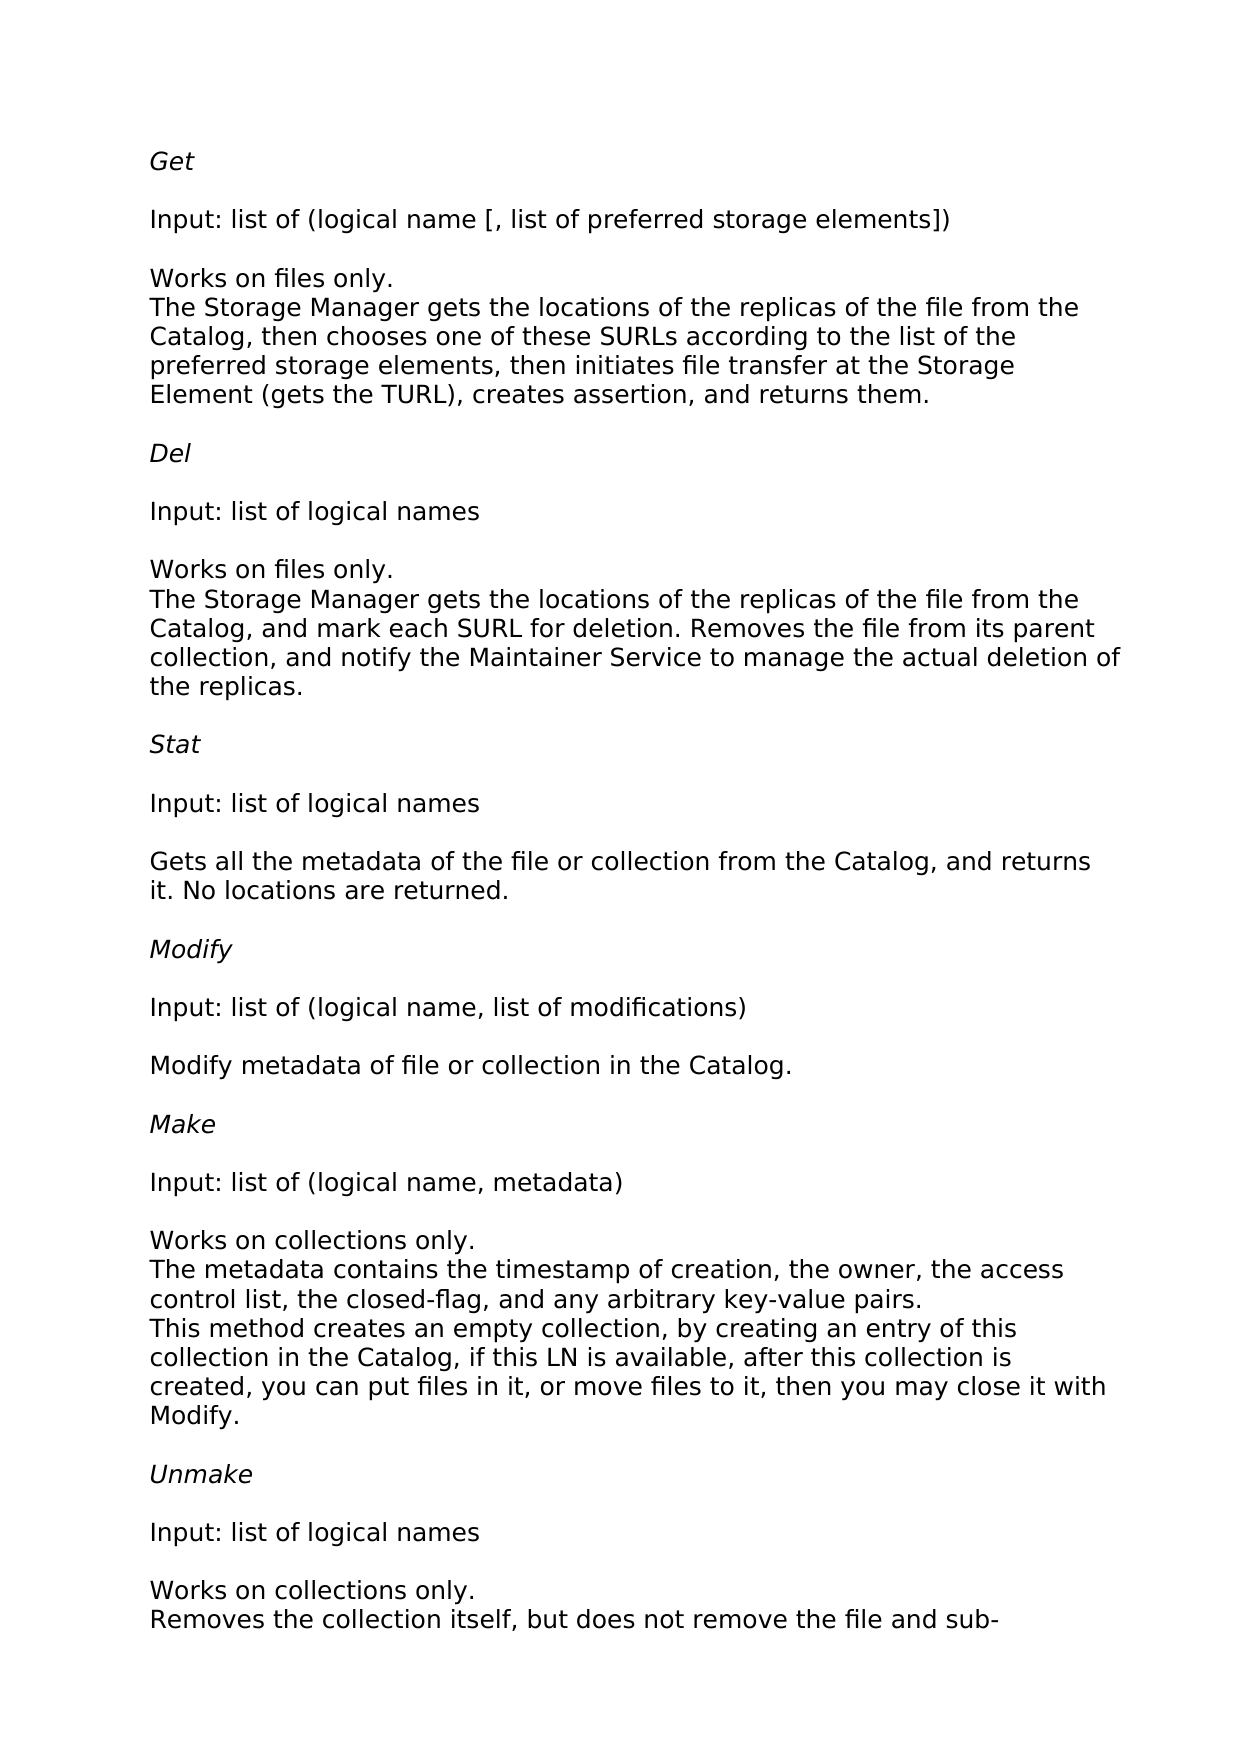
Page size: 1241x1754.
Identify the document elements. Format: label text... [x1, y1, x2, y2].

text The Storage Manager gets the locations of the replicas of the file from the Catalog, and mark each SURL for deletion. Removes the file from its parent collection, and notify the Maintainer Service to manage the actual deletion of the replicas. [149, 585, 1122, 701]
text Input: list of (logical name [, list of preferred storage elements]) [149, 206, 1122, 235]
text Works on collections only. [149, 1576, 1122, 1606]
text Works on collections only. [149, 1226, 1122, 1256]
text Make [149, 1110, 1122, 1139]
text This method creates an empty collection, by creating an entry of this collection in the Catalog, if this LN is available, after this collection is created, you can put files in it, or move files to it, then you may close it with Modify. [149, 1314, 1122, 1431]
text Input: list of (logical name, list of modifications) [149, 993, 1122, 1022]
text Works on files only. [149, 556, 1122, 585]
text Del [149, 439, 1122, 468]
text Unmake [149, 1460, 1122, 1489]
text Modify [149, 935, 1122, 964]
text Stat [149, 731, 1122, 760]
text Input: list of logical names [149, 497, 1122, 526]
text Works on files only. [149, 264, 1122, 293]
text Get [149, 147, 1122, 176]
text Gets all the metadata of the file or collection from the Catalog, and returns it. No locations are returned. [149, 847, 1122, 906]
text Input: list of logical names [149, 789, 1122, 818]
text Input: list of logical names [149, 1518, 1122, 1547]
text Modify metadata of file or collection in the Catalog. [149, 1051, 1122, 1081]
text Removes the collection itself, but does not remove the file and sub- [149, 1606, 1122, 1635]
text The metadata contains the timestamp of creation, the owner, the access control list, the closed-flag, and any arbitrary key-value pairs. [149, 1256, 1122, 1314]
text Input: list of (logical name, metadata) [149, 1168, 1122, 1197]
text The Storage Manager gets the locations of the replicas of the file from the Catalog, then chooses one of these SURLs according to the list of the preferred storage elements, then initiates file transfer at the Storage Element (gets the TURL), creates assertion, and returns them. [149, 293, 1122, 410]
